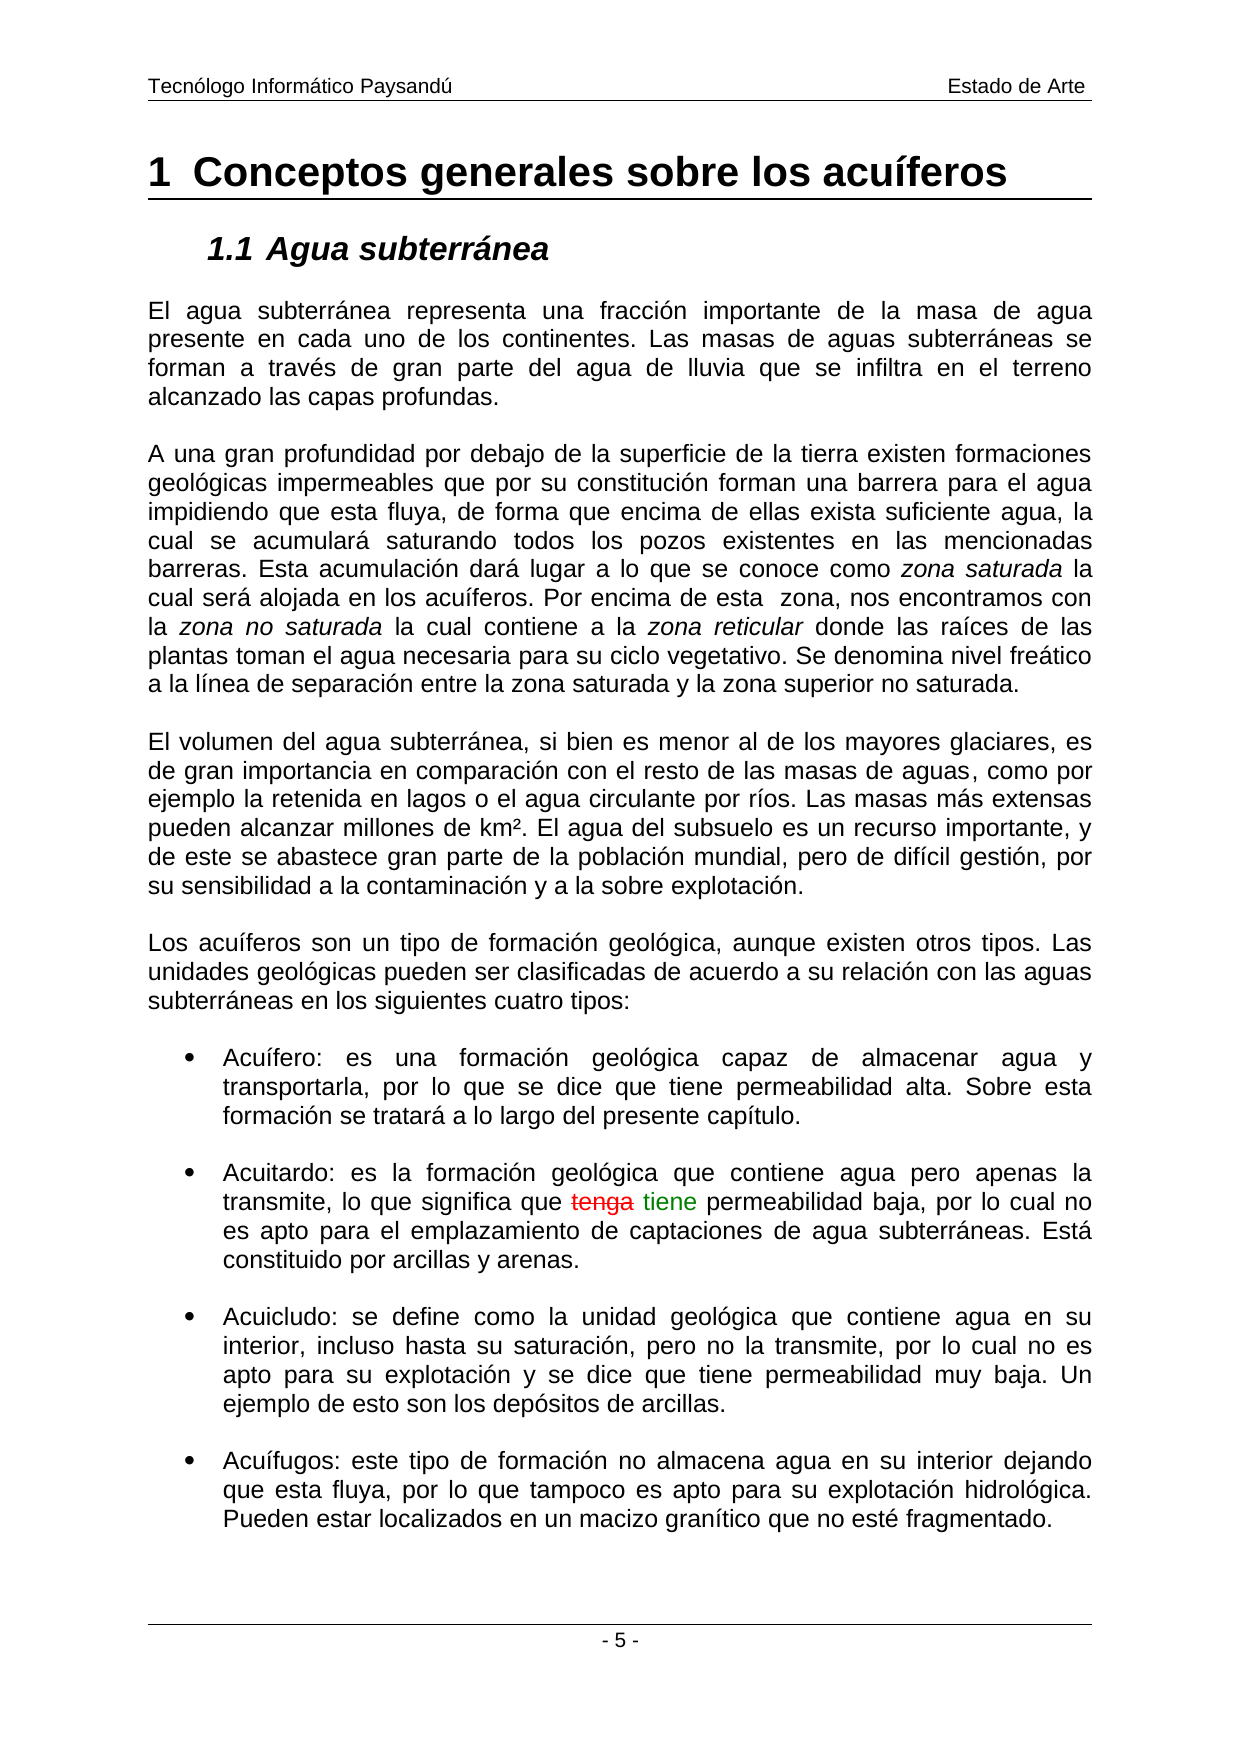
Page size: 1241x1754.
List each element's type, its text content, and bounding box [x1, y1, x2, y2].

list Acuicludo: se define como la unidad geológica que contiene agua en su interior, incluso hasta su saturación, pero no la transmite, por lo cual no es apto para su explotación y se dice que tiene permeabilidad muy baja. Un ejemplo de esto son los depósitos de arcillas. [185, 1302, 1092, 1417]
list Acuífugos: este tipo de formación no almacena agua en su interior dejando que esta fluya, por lo que tampoco es apto para su explotación hidrológica. Pueden estar localizados en un macizo granítico que no esté fragmentado. [185, 1446, 1092, 1532]
subtitle Conceptos generales sobre los acuíferos [148, 148, 1092, 198]
list Acuitardo: es la formación geológica que contiene agua pero apenas la transmite, lo que significa que tenga tiene permeabilidad baja, por lo cual no es apto para el emplazamiento de captaciones de agua subterráneas. Está constituido por arcillas y arenas. [185, 1158, 1092, 1273]
text Los acuíferos son un tipo de formación geológica, aunque existen otros tipos. Las unidades geológicas pueden ser clasificadas de acuerdo a su relación con las aguas subterráneas en los siguientes cuatro tipos: [148, 928, 1092, 1014]
list Acuífero: es una formación geológica capaz de almacenar agua y transportarla, por lo que se dice que tiene permeabilidad alta. Sobre esta formación se tratará a lo largo del presente capítulo. [185, 1043, 1092, 1129]
subtitle Agua subterránea [207, 228, 1092, 267]
text El volumen del agua subterránea, si bien es menor al de los mayores glaciares, es de gran importancia en comparación con el resto de las masas de aguas, como por ejemplo la retenida en lagos o el agua circulante por ríos. Las masas más extensas pueden alcanzar millones de km². El agua del subsuelo es un recurso importante, y de este se abastece gran parte de la población mundial, pero de difícil gestión, por su sensibilidad a la contaminación y a la sobre explotación. [148, 727, 1092, 899]
text A una gran profundidad por debajo de la superficie de la tierra existen formaciones geológicas impermeables que por su constitución forman una barrera para el agua impidiendo que esta fluya, de forma que encima de ellas exista suficiente agua, la cual se acumulará saturando todos los pozos existentes en las mencionadas barreras. Esta acumulación dará lugar a lo que se conoce como zona saturada la cual será alojada en los acuíferos. Por encima de esta zona, nos encontramos con la zona no saturada la cual contiene a la zona reticular donde las raíces de las plantas toman el agua necesaria para su ciclo vegetativo. Se denomina nivel freático a la línea de separación entre la zona saturada y la zona superior no saturada. [148, 439, 1092, 698]
text El agua subterránea representa una fracción importante de la masa de agua presente en cada uno de los continentes. Las masas de aguas subterráneas se forman a través de gran parte del agua de lluvia que se infiltra en el terreno alcanzado las capas profundas. [148, 296, 1092, 411]
